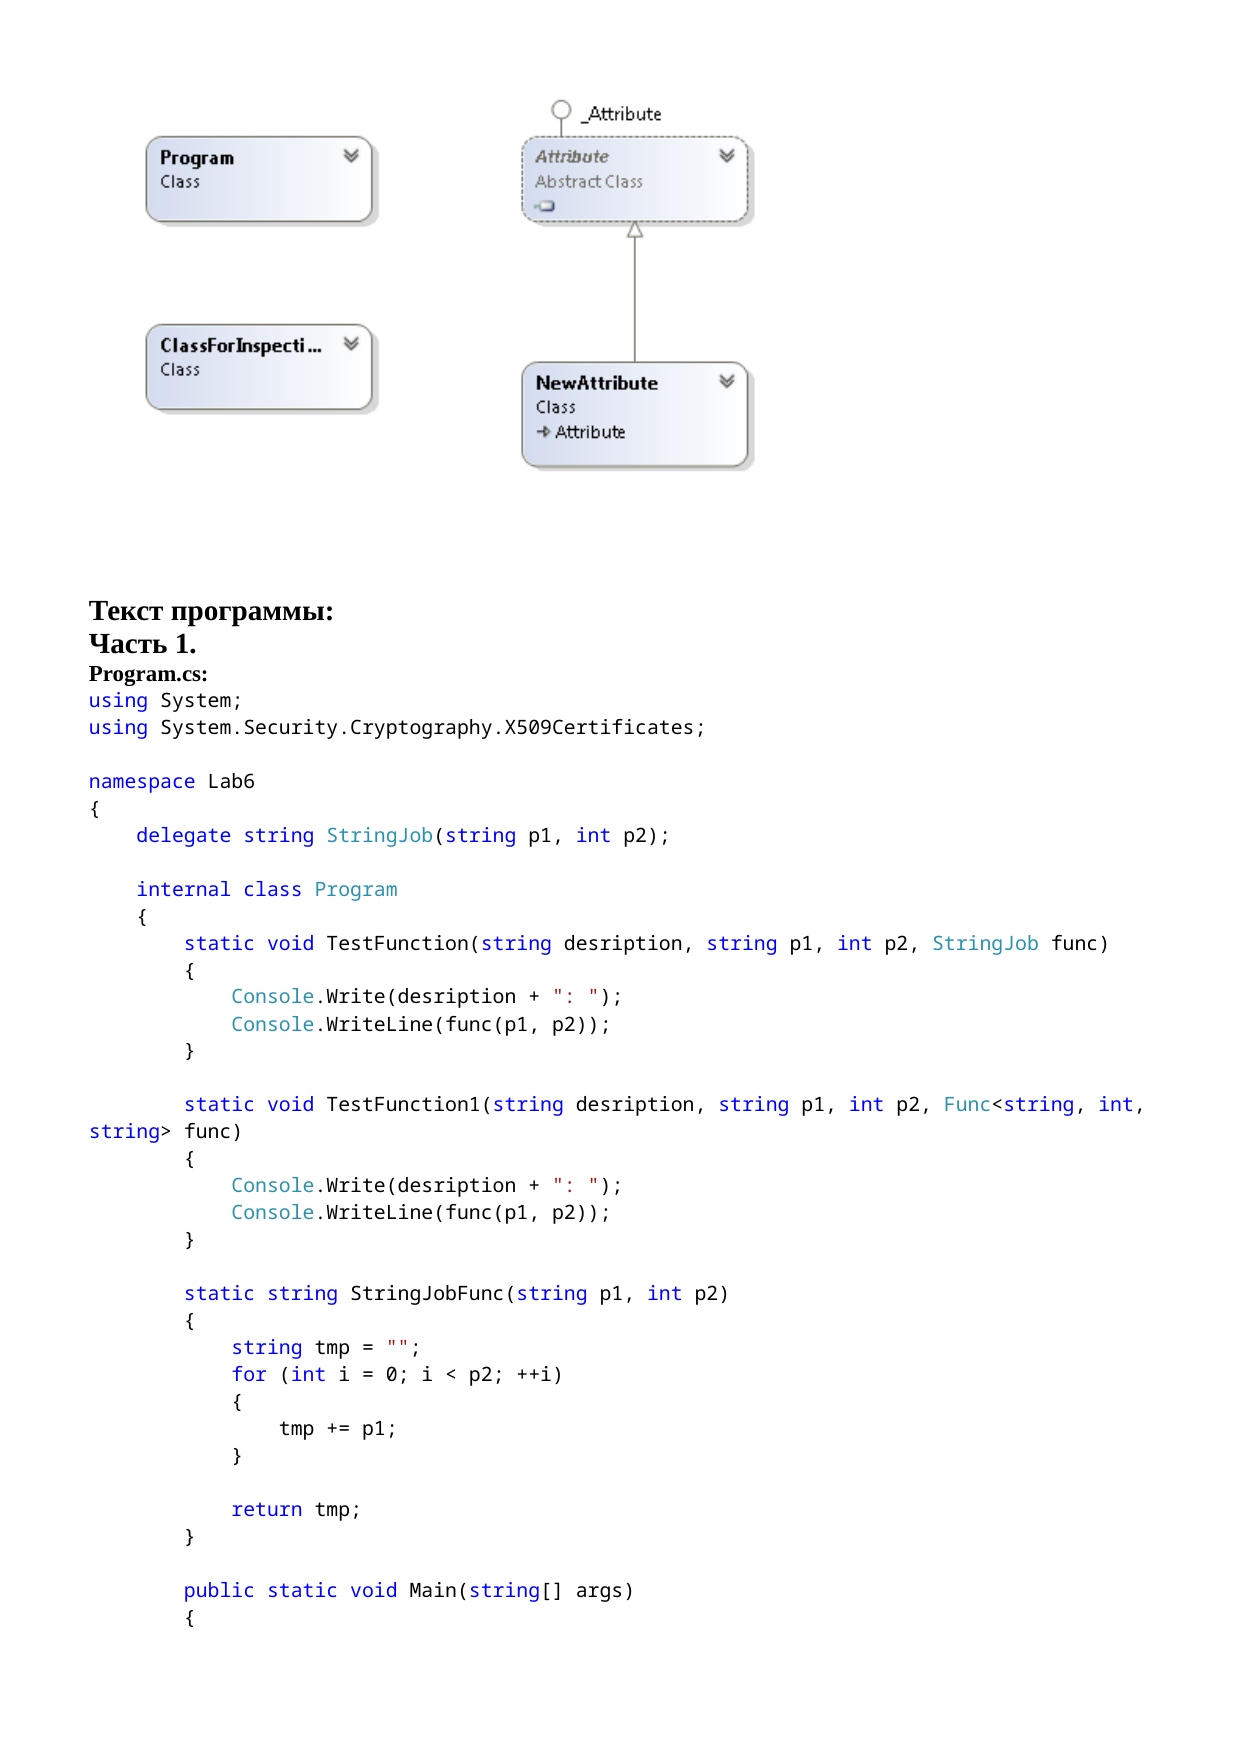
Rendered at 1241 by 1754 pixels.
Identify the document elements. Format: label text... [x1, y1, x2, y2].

text } [89, 1441, 1167, 1468]
text } [89, 1037, 1167, 1064]
text for (int i = 0; i < p2; ++i) [89, 1361, 1167, 1387]
text public static void Main(string[] args) [89, 1576, 1167, 1603]
picture [88, 59, 805, 559]
text Console.Write(desription + ": "); [89, 983, 1167, 1010]
text } [89, 1226, 1167, 1253]
text Console.WriteLine(func(p1, p2)); [89, 1010, 1167, 1037]
text return tmp; [89, 1495, 1167, 1522]
text Console.Write(desription + ": "); [89, 1172, 1167, 1199]
text delegate string StringJob(string p1, int p2); [89, 821, 1167, 848]
text static void TestFunction(string desription, string p1, int p2, StringJob func) [89, 929, 1167, 956]
text using System; [89, 686, 1167, 713]
text Часть 1. [89, 626, 1167, 660]
text { [89, 1307, 1167, 1333]
text { [89, 902, 1167, 929]
text { [89, 1387, 1167, 1414]
text { [89, 1603, 1167, 1630]
text static void TestFunction1(string desription, string p1, int p2, Func<string, int, string> func) [89, 1091, 1167, 1145]
text } [89, 1522, 1167, 1549]
text namespace Lab6 [89, 767, 1167, 794]
text static string StringJobFunc(string p1, int p2) [89, 1279, 1167, 1307]
text { [89, 794, 1167, 821]
text using System.Security.Cryptography.X509Certificates; [89, 713, 1167, 740]
text internal class Program [89, 875, 1167, 902]
text Program.cs: [89, 660, 1167, 686]
text { [89, 1145, 1167, 1172]
text Console.WriteLine(func(p1, p2)); [89, 1199, 1167, 1226]
text Текст программы: [89, 593, 1167, 626]
text { [89, 956, 1167, 983]
text tmp += p1; [89, 1414, 1167, 1441]
text string tmp = ""; [89, 1333, 1167, 1361]
